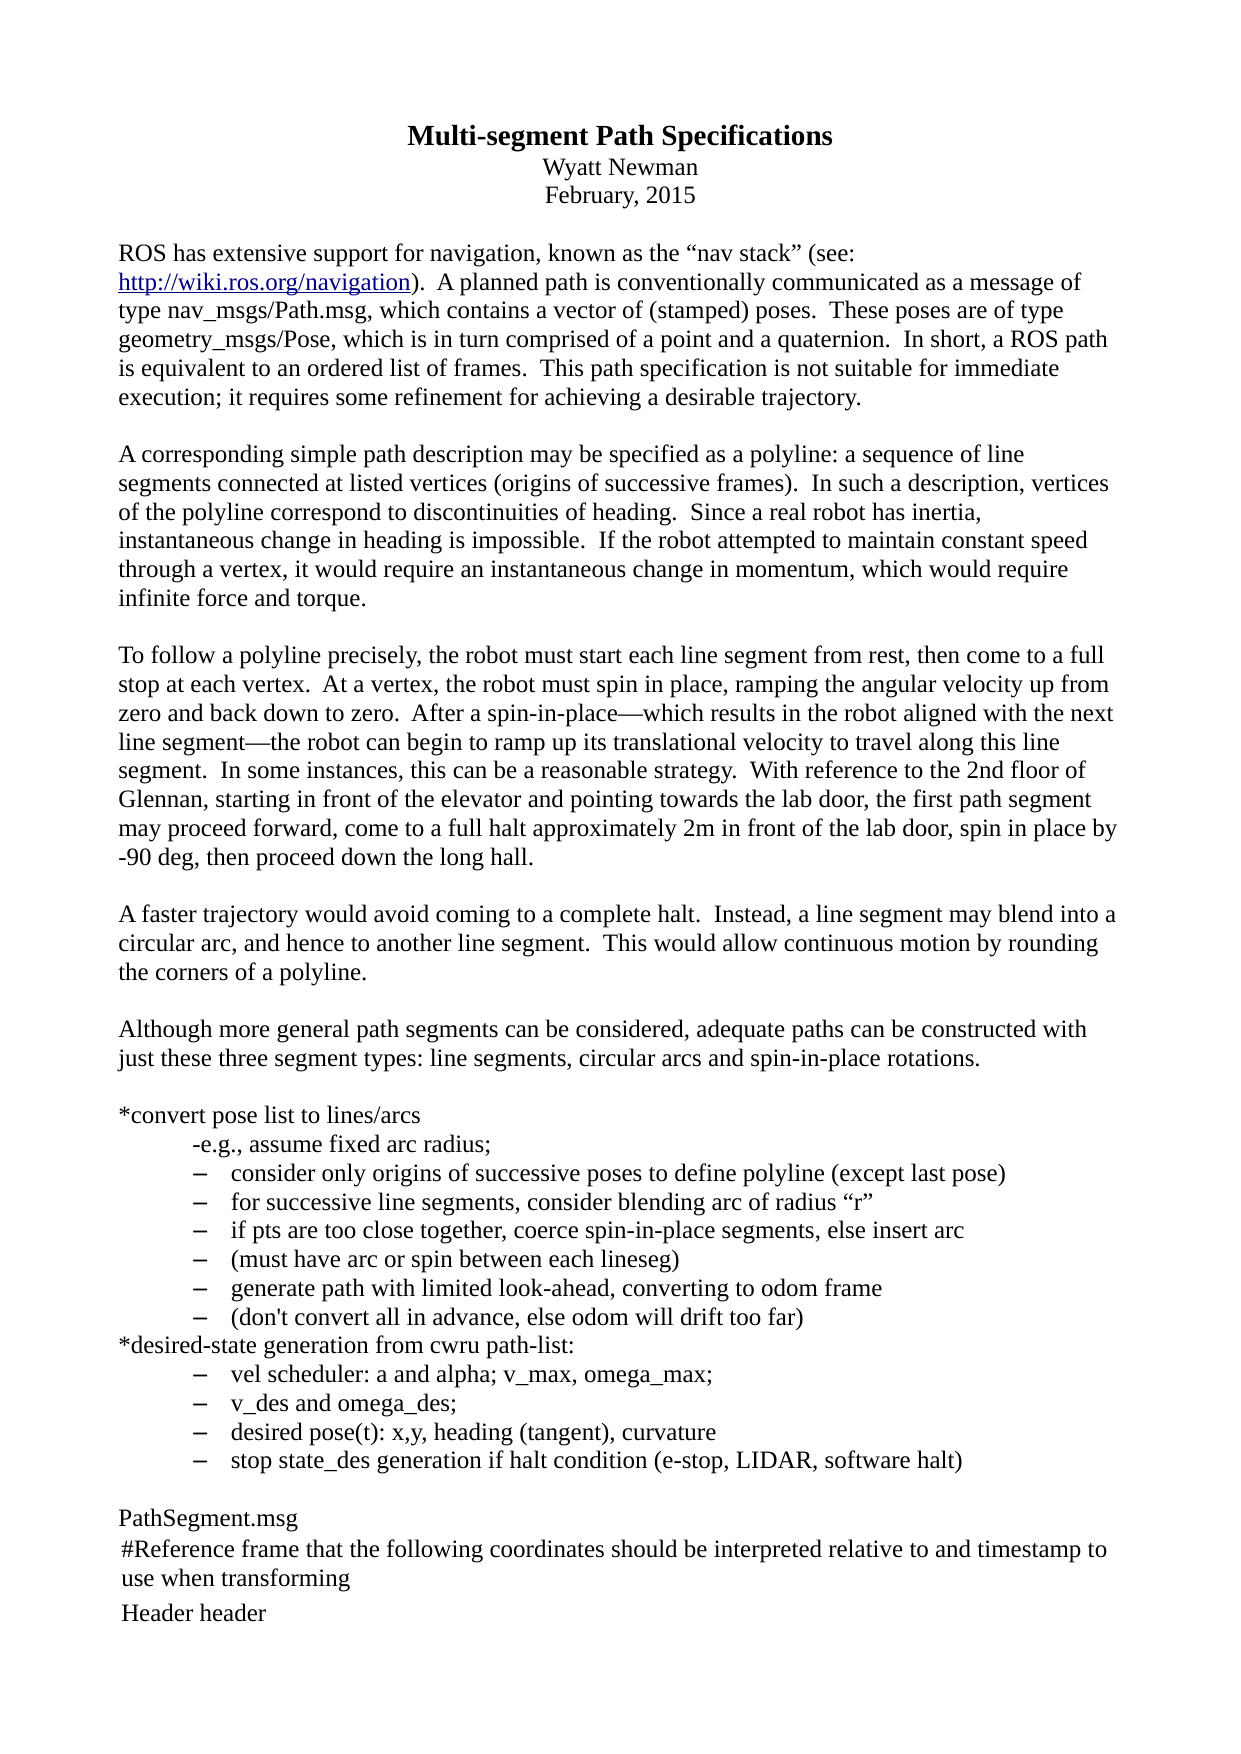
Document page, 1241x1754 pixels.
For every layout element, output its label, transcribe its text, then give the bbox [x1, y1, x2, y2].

text A faster trajectory would avoid coming to a complete halt. Instead, a line segment may blend into a circular arc, and hence to another line segment. This would allow continuous motion by rounding the corners of a polyline. [118, 899, 1122, 985]
text -e.g., assume fixed arc radius; [118, 1129, 1122, 1158]
table_header #Reference frame that the following coordinates should be interpreted relative to and timestamp to use when transforming [118, 1532, 1122, 1595]
text Although more general path segments can be considered, adequate paths can be constructed with just these three segment types: line segments, circular arcs and spin-in-place rotations. [118, 1014, 1122, 1072]
text *desired-state generation from cwru path-list: [118, 1330, 1122, 1359]
list vel scheduler: a and alpha; v_max, omega_max; [193, 1359, 1122, 1388]
list (must have arc or spin between each lineseg) [193, 1244, 1122, 1273]
list consider only origins of successive poses to define polyline (except last pose) [193, 1158, 1122, 1187]
list for successive line segments, consider blending arc of radius “r” [193, 1187, 1122, 1215]
list generate path with limited look-ahead, converting to odom frame [193, 1273, 1122, 1302]
list stop state_des generation if halt condition (e-stop, LIDAR, software halt) [193, 1445, 1122, 1474]
text *convert pose list to lines/arcs [118, 1100, 1122, 1129]
list desired pose(t): x,y, heading (tangent), curvature [193, 1417, 1122, 1445]
list (don't convert all in advance, else odom will drift too far) [193, 1302, 1122, 1330]
list v_des and omega_des; [193, 1388, 1122, 1417]
text A corresponding simple path description may be specified as a polyline: a sequence of line segments connected at listed vertices (origins of successive frames). In such a description, vertices of the polyline correspond to discontinuities of heading. Since a real robot has inertia, instantaneous change in heading is impossible. If the robot attempted to maintain constant speed through a vertex, it would require an instantaneous change in momentum, which would require infinite force and torque. [118, 439, 1122, 612]
table_cell Header header [118, 1595, 1122, 1629]
list if pts are too close together, coerce spin-in-place segments, else insert arc [193, 1215, 1122, 1244]
text February, 2015 [118, 180, 1122, 209]
text PathSegment.msg [118, 1503, 1122, 1532]
text Wyatt Newman [118, 152, 1122, 180]
text ROS has extensive support for navigation, known as the “nav stack” (see: http://wiki.ros.org/navigation). A planned path is conventionally communicated as a message of type nav_msgs/Path.msg, which contains a vector of (stamped) poses. These poses are of type geometry_msgs/Pose, which is in turn comprised of a point and a quaternion. In short, a ROS path is equivalent to an ordered list of frames. This path specification is not suitable for immediate execution; it requires some refinement for achieving a desirable trajectory. [118, 238, 1122, 410]
text Multi-segment Path Specifications [118, 118, 1122, 152]
text To follow a polyline precisely, the robot must start each line segment from rest, then come to a full stop at each vertex. At a vertex, the robot must spin in place, ramping the angular velocity up from zero and back down to zero. After a spin-in-place—which results in the robot aligned with the next line segment—the robot can begin to ramp up its translational velocity to travel along this line segment. In some instances, this can be a reasonable strategy. With reference to the 2nd floor of Glennan, starting in front of the elevator and pointing towards the lab door, the first path segment may proceed forward, come to a full halt approximately 2m in front of the lab door, spin in place by -90 deg, then proceed down the long hall. [118, 640, 1122, 870]
